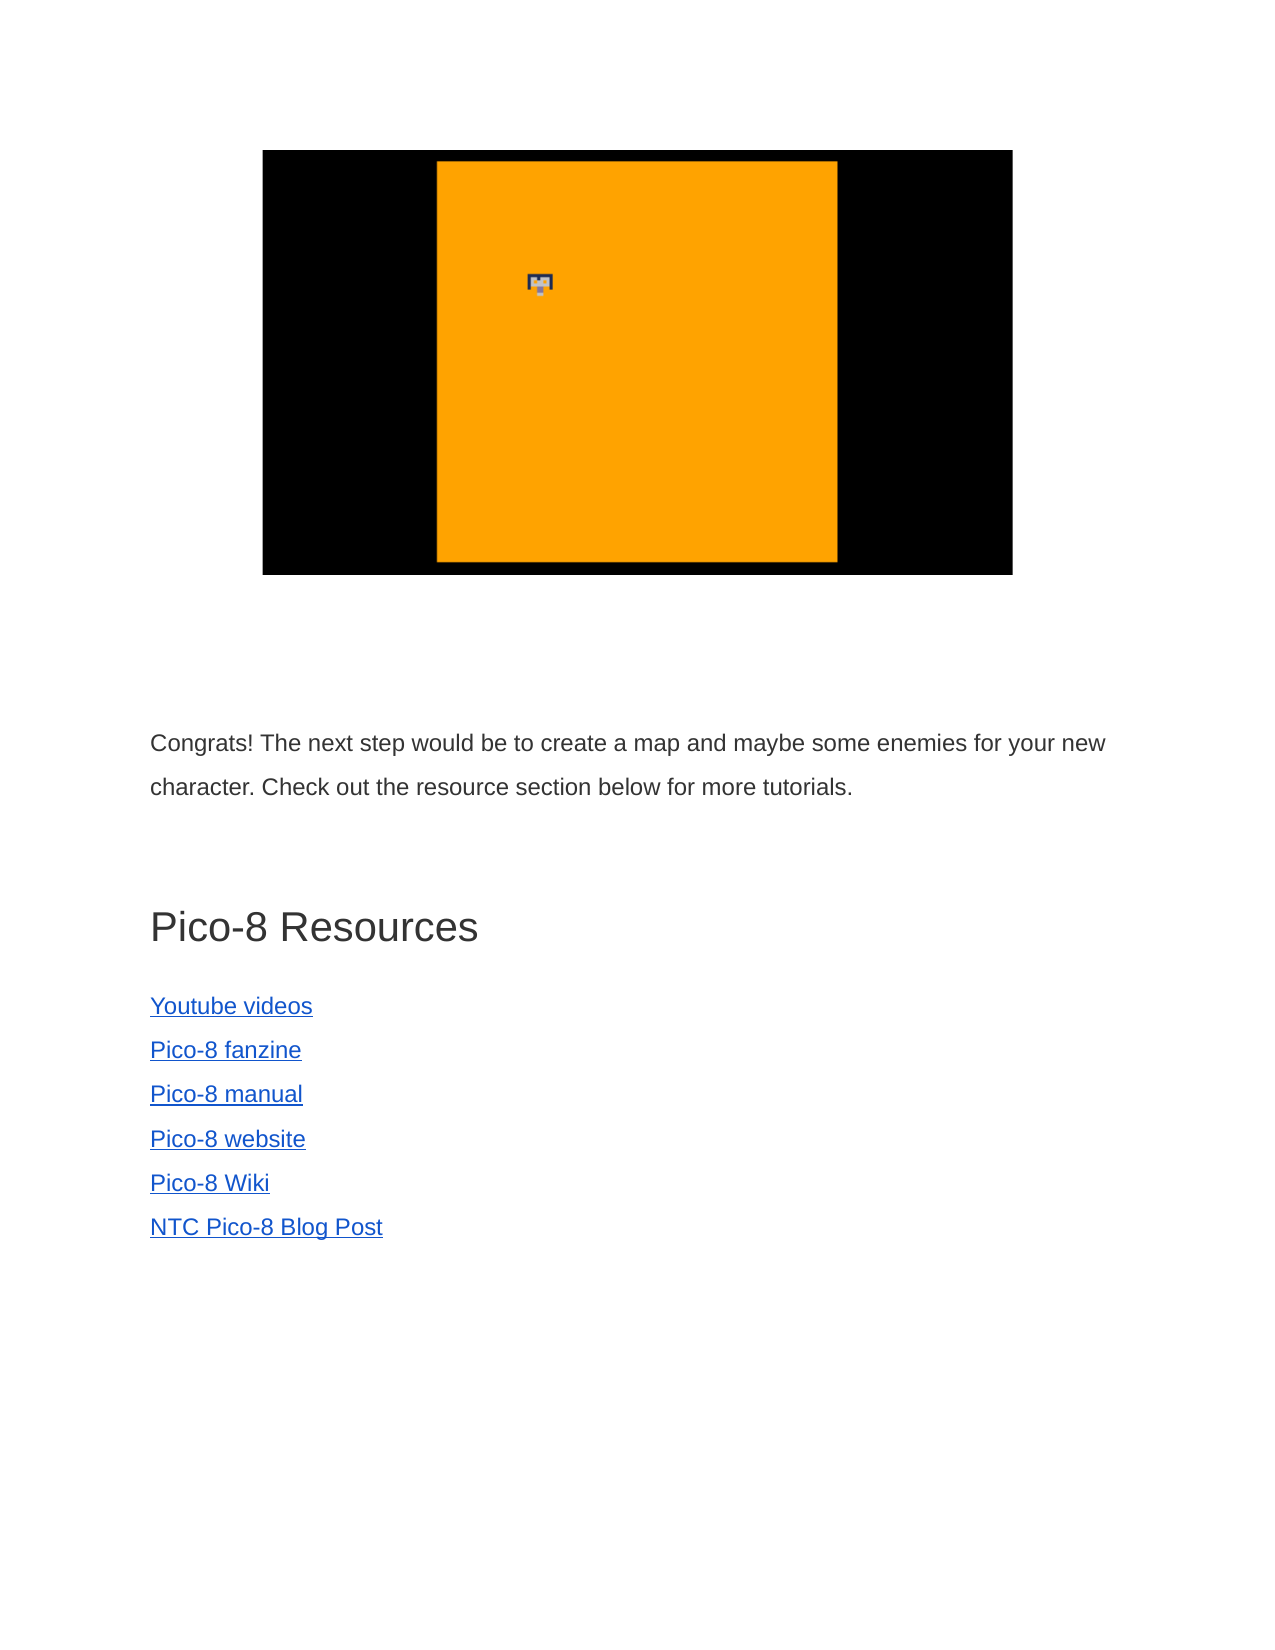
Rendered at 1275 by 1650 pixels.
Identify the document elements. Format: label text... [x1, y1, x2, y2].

subtitle Pico-8 Resources [150, 903, 1125, 951]
text Pico-8 website [150, 1124, 1125, 1152]
text Pico-8 Wiki [150, 1169, 1125, 1196]
text Pico-8 manual [150, 1080, 1125, 1108]
text Youtube videos [150, 992, 1125, 1019]
picture [262, 150, 1013, 575]
text Pico-8 fanzine [150, 1036, 1125, 1064]
text Congrats! The next step would be to create a map and maybe some enemies for your new character. Check out the resource section below for more tutorials. [150, 729, 1125, 800]
text NTC Pico-8 Blog Post [150, 1213, 1125, 1240]
